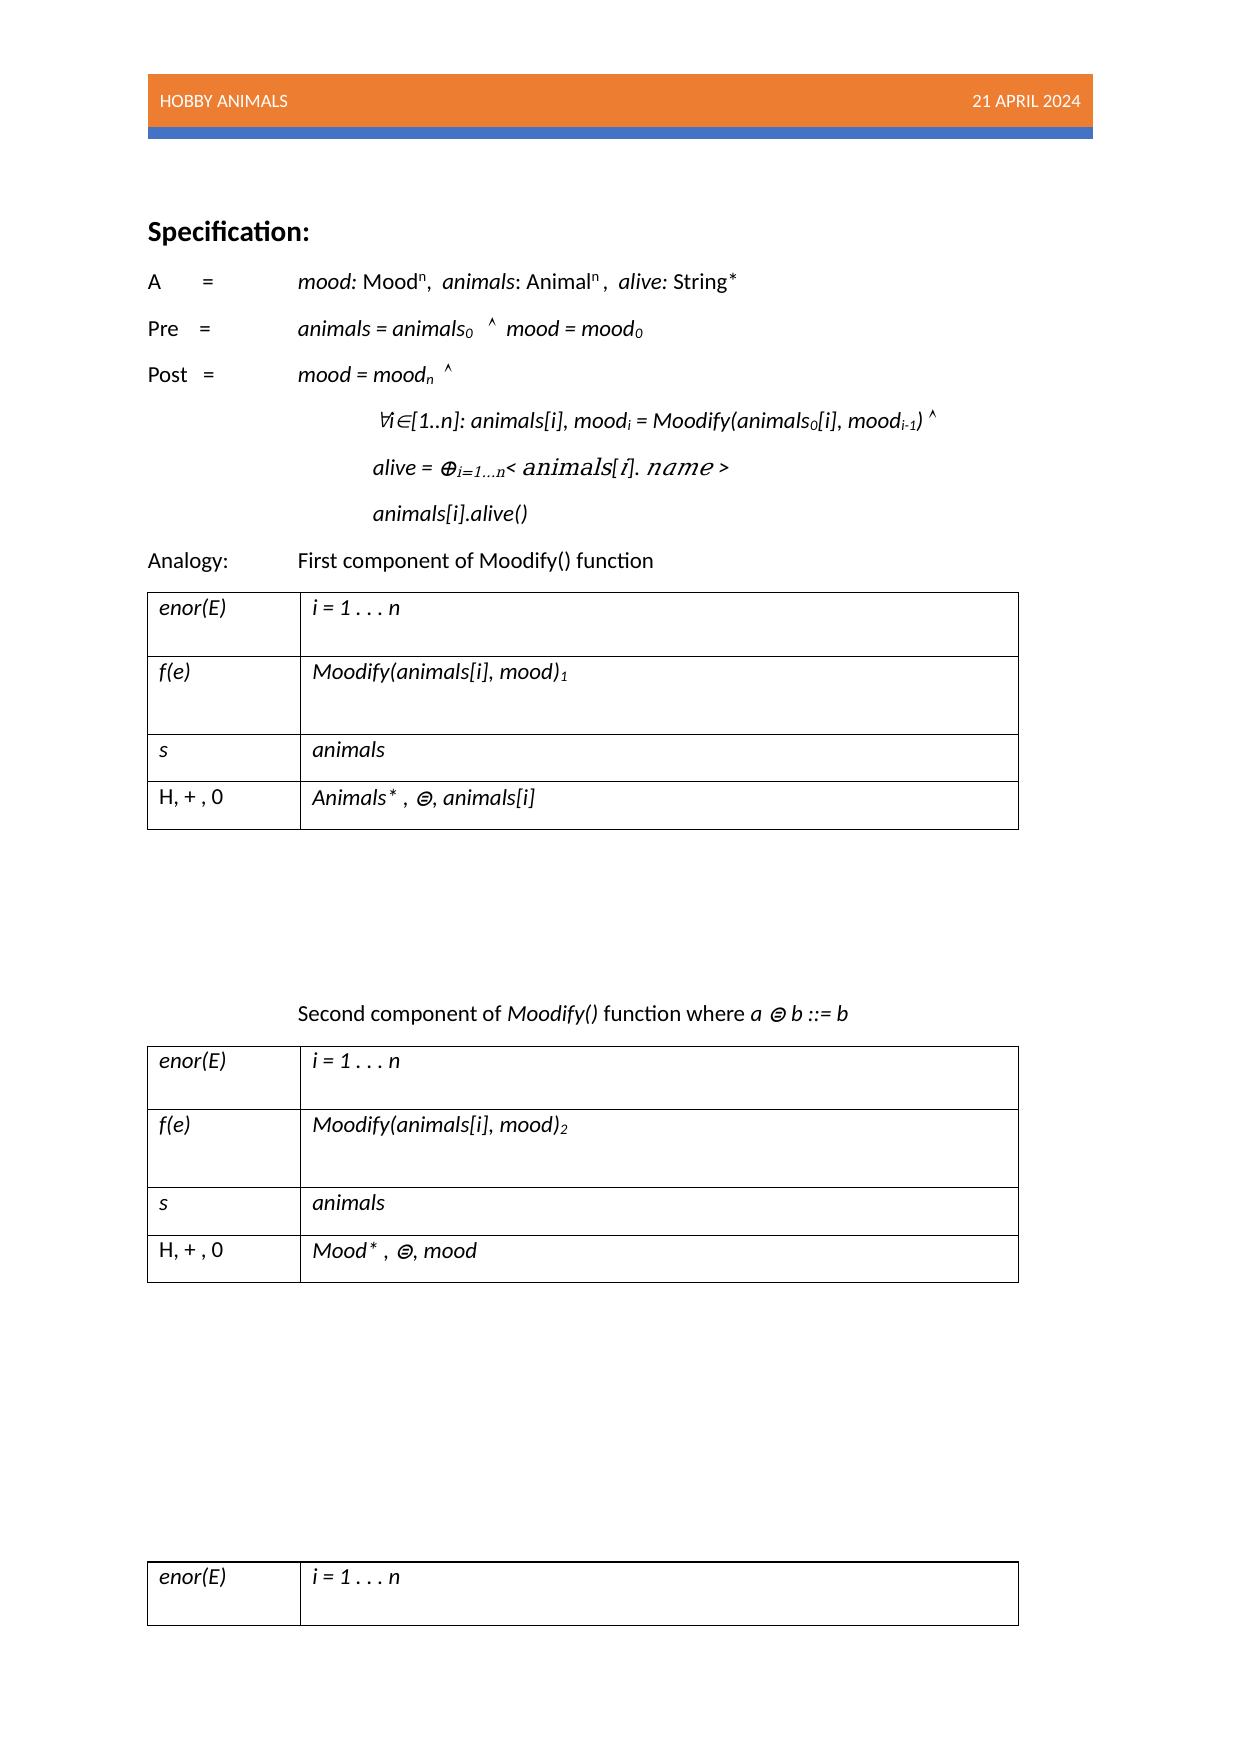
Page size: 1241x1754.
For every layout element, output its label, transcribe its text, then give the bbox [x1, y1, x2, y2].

table_cell s [148, 1188, 300, 1234]
table_header enor(E) [148, 593, 300, 656]
table_cell Mood* , ⊜, mood [301, 1236, 1018, 1282]
text Analogy: First component of Moodify() function [148, 546, 1093, 574]
table_cell f(e) [148, 1110, 300, 1187]
table_header enor(E) [148, 1047, 300, 1109]
text alive = ⊕i=1...n< animals[𝑖]. 𝑛𝑎𝑚𝑒 > [148, 453, 1093, 481]
text Second component of Moodify() function where a ⊜ b ::= b [148, 999, 1093, 1027]
text Post = mood = moodn  [148, 360, 1093, 388]
table_cell H, + , 0 [148, 1236, 300, 1282]
table_cell animals [301, 735, 1018, 781]
table_cell H, + , 0 [148, 782, 300, 829]
table_cell animals [301, 1188, 1018, 1234]
text i[1..n]: animals[i], moodi = Moodify(animals0[i], moodi-1)  [148, 406, 1093, 434]
table_cell s [148, 735, 300, 781]
text Specification: [148, 213, 1093, 249]
table_header i = 1 . . . n [301, 593, 1018, 656]
text animals[i].alive() [148, 499, 1093, 528]
table_header i = 1 . . . n [301, 1047, 1018, 1109]
table_cell Animals* , ⊜, animals[i] [301, 782, 1018, 829]
table_header i = 1 . . . n [301, 1563, 1018, 1625]
table_header enor(E) [148, 1563, 300, 1625]
table_cell Moodify(animals[i], mood)1 [301, 657, 1018, 734]
table_cell Moodify(animals[i], mood)2 [301, 1110, 1018, 1187]
text A = mood: Moodn, animals: Animaln , alive: String* [148, 267, 1093, 295]
text Pre = animals = animals0  mood = mood0 [148, 314, 1093, 342]
table_cell f(e) [148, 657, 300, 734]
